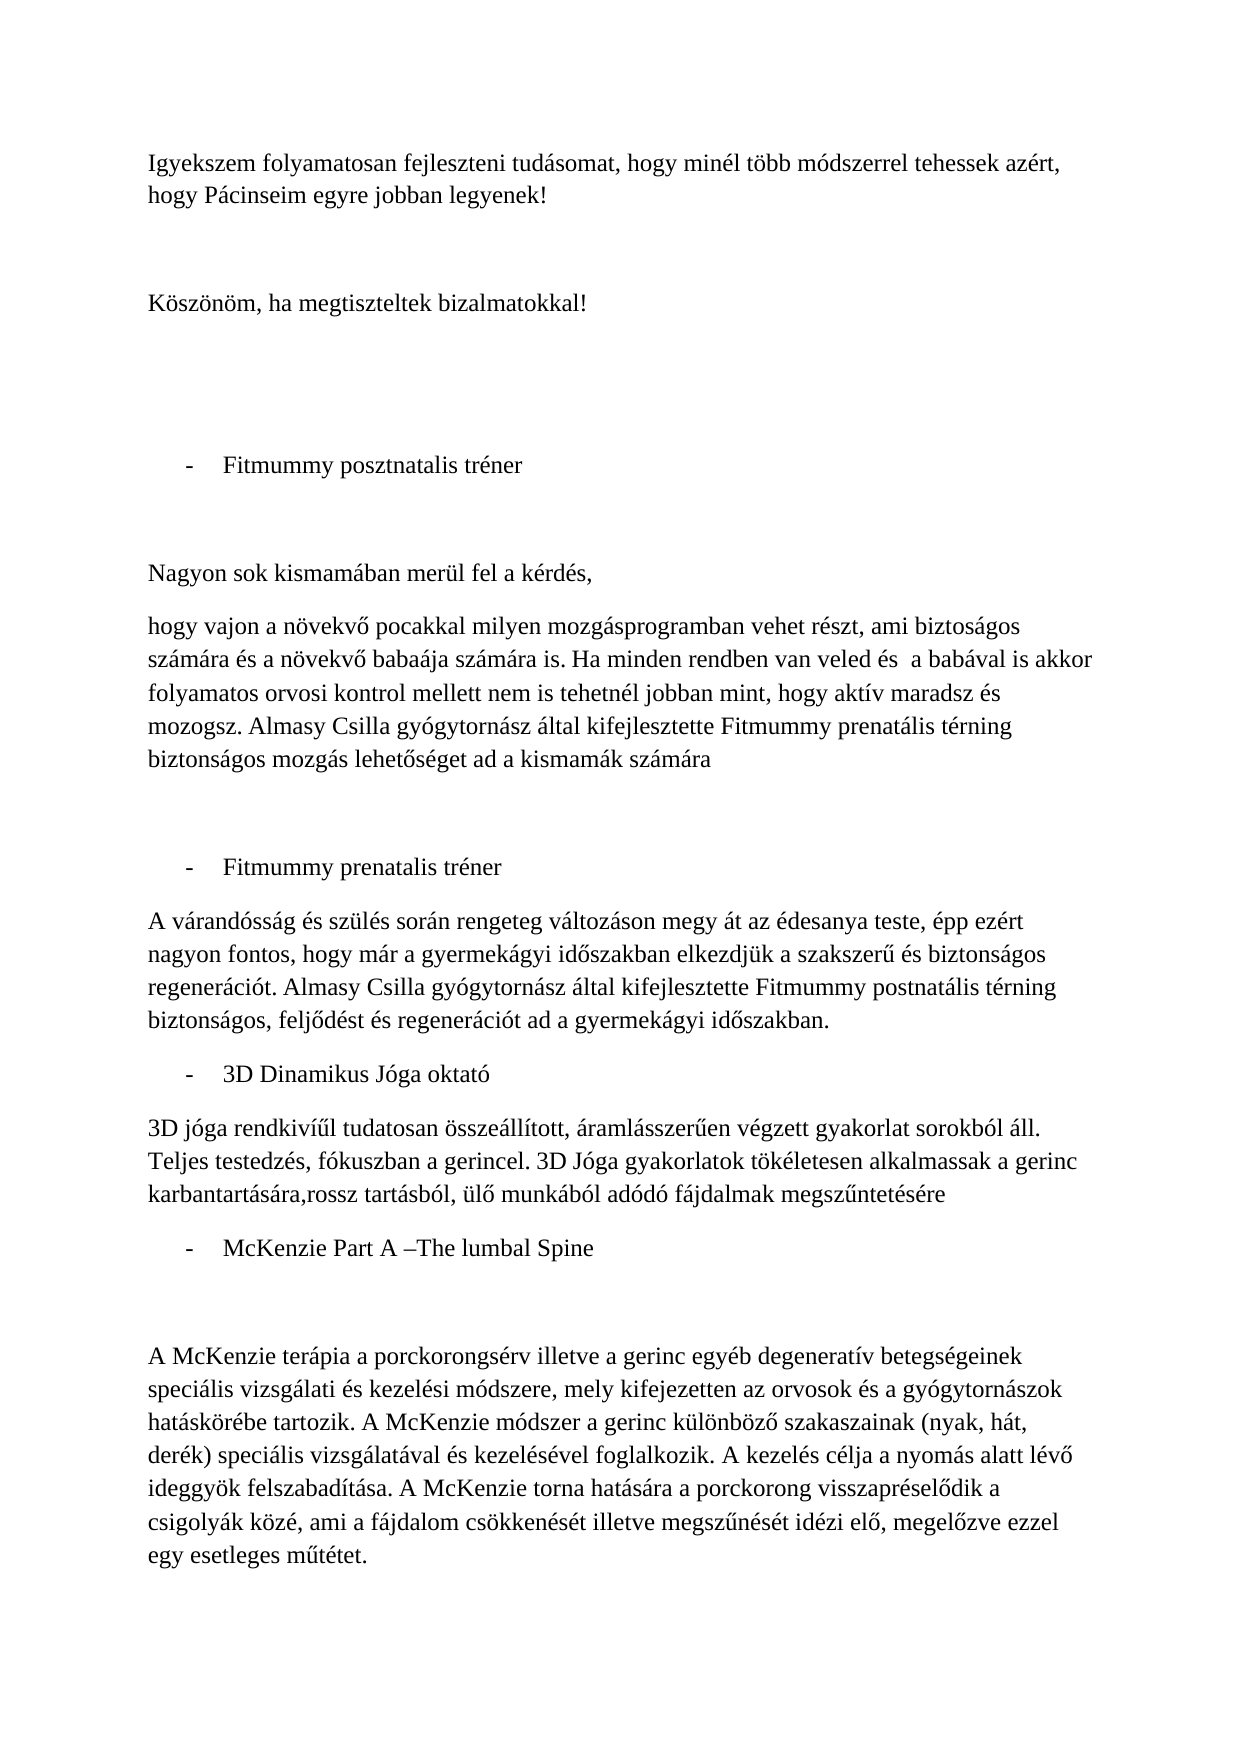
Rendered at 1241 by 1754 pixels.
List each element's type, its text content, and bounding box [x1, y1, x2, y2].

list Fitmummy posztnatalis tréner [185, 450, 1093, 479]
text hogy vajon a növekvő pocakkal milyen mozgásprogramban vehet részt, ami biztoságos számára és a növekvő babaája számára is. Ha minden rendben van veled és a babával is akkor folyamatos orvosi kontrol mellett nem is tehetnél jobban mint, hogy aktív maradsz és mozogsz. Almasy Csilla gyógytornász által kifejlesztette Fitmummy prenatális térning biztonságos mozgás lehetőséget ad a kismamák számára [148, 611, 1093, 773]
text Nagyon sok kismamában merül fel a kérdés, [148, 558, 1093, 586]
text Köszönöm, ha megtiszteltek bizalmatokkal! [148, 288, 1093, 317]
text A McKenzie terápia a porckorongsérv illetve a gerinc egyéb degeneratív betegségeinek speciális vizsgálati és kezelési módszere, mely kifejezetten az orvosok és a gyógytornászok hatáskörébe tartozik. A McKenzie módszer a gerinc különböző szakaszainak (nyak, hát, derék) speciális vizsgálatával és kezelésével foglalkozik. A kezelés célja a nyomás alatt lévő ideggyök felszabadítása. A McKenzie torna hatására a porckorong visszapréselődik a csigolyák közé, ami a fájdalom csökkenését illetve megszűnését idézi elő, megelőzve ezzel egy esetleges műtétet. [148, 1341, 1093, 1568]
text 3D jóga rendkivíűl tudatosan összeállított, áramlásszerűen végzett gyakorlat sorokból áll. Teljes testedzés, fókuszban a gerincel. 3D Jóga gyakorlatok tökéletesen alkalmassak a gerinc karbantartására,rossz tartásból, ülő munkából adódó fájdalmak megszűntetésére [148, 1113, 1093, 1208]
text Igyekszem folyamatosan fejleszteni tudásomat, hogy minél több módszerrel tehessek azért, hogy Pácinseim egyre jobban legyenek! [148, 148, 1093, 209]
list Fitmummy prenatalis tréner [185, 852, 1093, 881]
list McKenzie Part A –The lumbal Spine [185, 1233, 1093, 1262]
list 3D Dinamikus Jóga oktató [185, 1059, 1093, 1088]
text A várandósság és szülés során rengeteg változáson megy át az édesanya teste, épp ezért nagyon fontos, hogy már a gyermekágyi időszakban elkezdjük a szakszerű és biztonságos regenerációt. Almasy Csilla gyógytornász által kifejlesztette Fitmummy postnatális térning biztonságos, feljődést és regenerációt ad a gyermekágyi időszakban. [148, 906, 1093, 1034]
